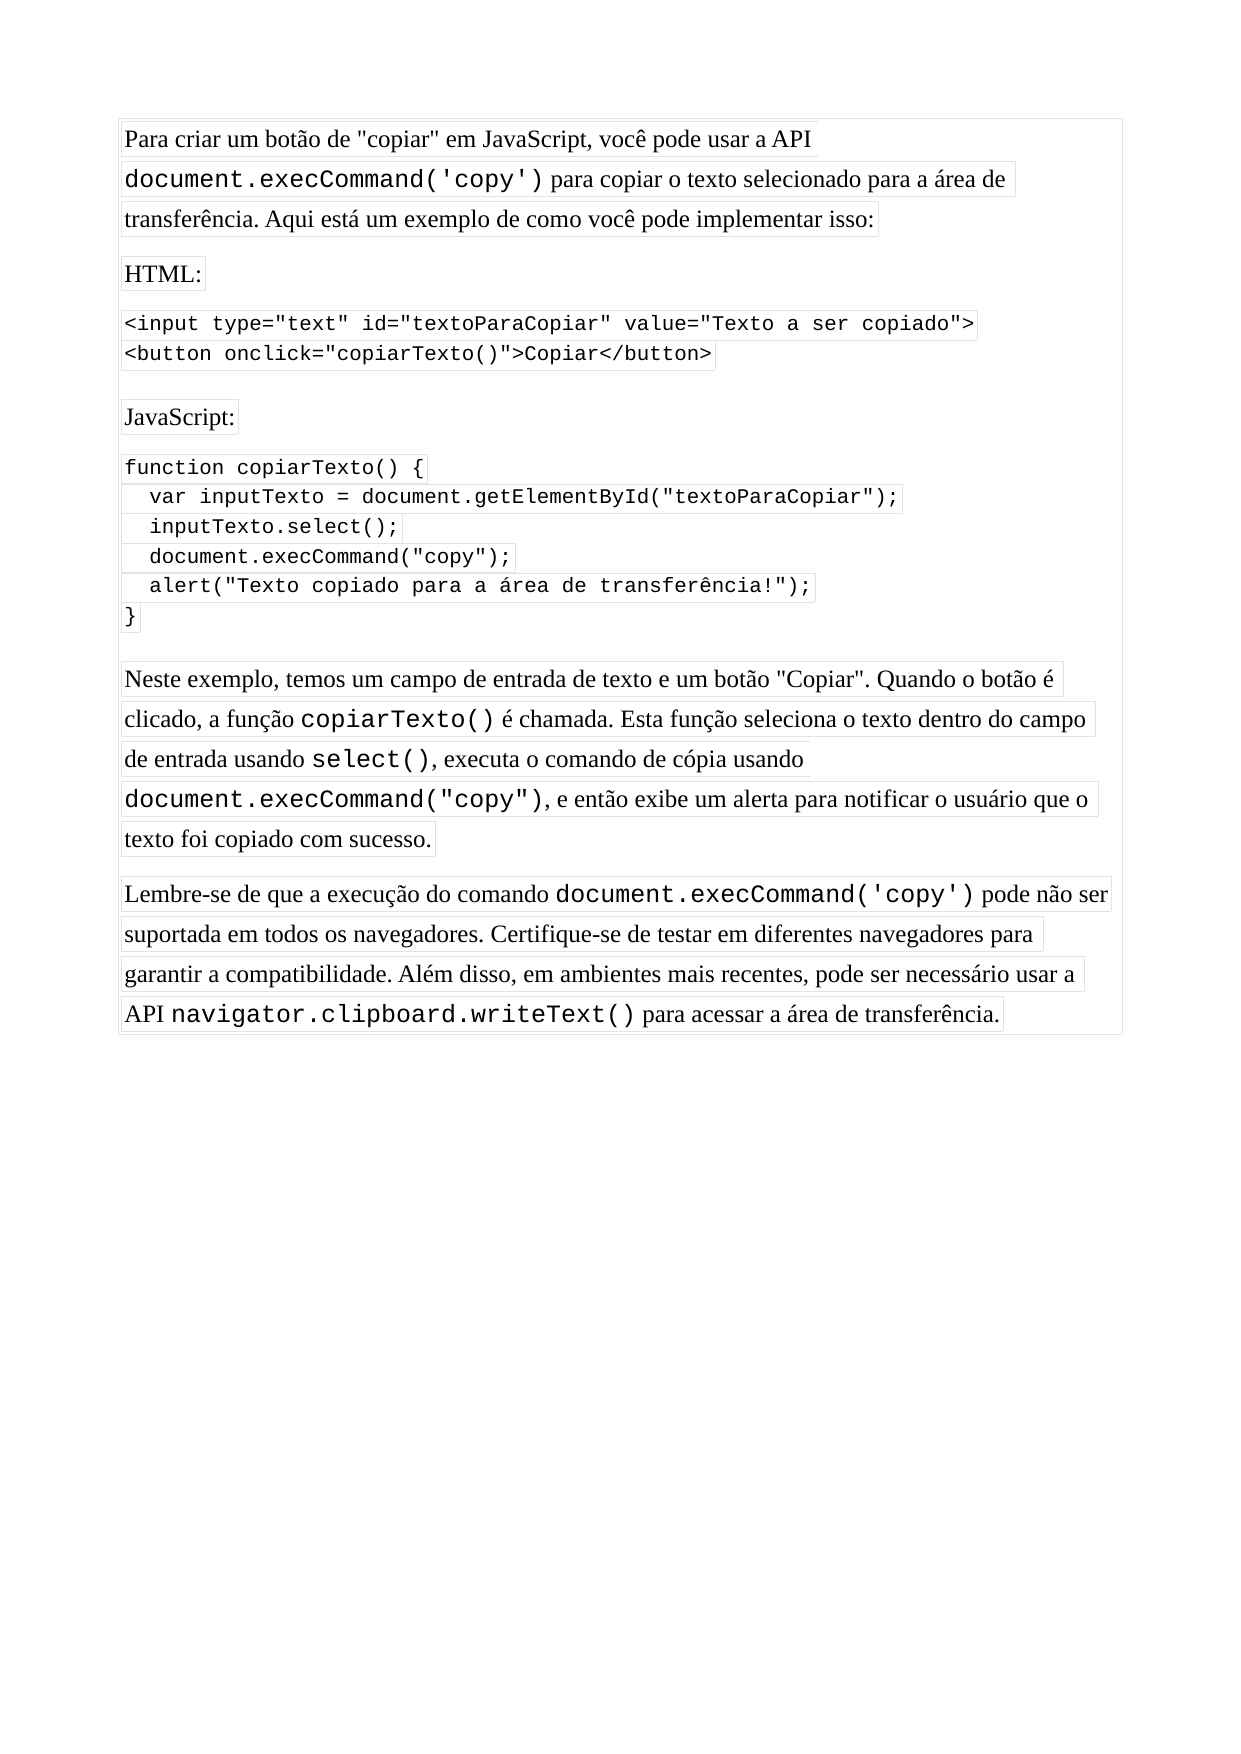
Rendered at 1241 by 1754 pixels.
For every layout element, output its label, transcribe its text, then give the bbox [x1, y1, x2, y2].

text JavaScript: [119, 396, 1122, 434]
text } [122, 599, 1122, 632]
text Neste exemplo, temos um campo de entrada de texto e um botão "Copiar". Quando o botão é clicado, a função copiarTexto() é chamada. Esta função seleciona o texto dentro do campo de entrada usando select(), executa o comando de cópia usando document.execCommand("copy"), e então exibe um alerta para notificar o usuário que o texto foi copiado com sucesso. [119, 658, 1122, 856]
text [403, 510, 1122, 540]
text HTML: [119, 253, 1122, 291]
text Lembre-se de que a execução do comando document.execCommand('copy') pode não ser suportada em todos os navegadores. Certifique-se de testar em diferentes navegadores para garantir a compatibilidade. Além disso, em ambientes mais recentes, pode ser necessário usar a API navigator.clipboard.writeText() para acessar a área de transferência. [119, 873, 1122, 1034]
text Para criar um botão de "copiar" em JavaScript, você pode usar a API document.execCommand('copy') para copiar o texto selecionado para a área de transferência. Aqui está um exemplo de como você pode implementar isso: [119, 119, 1122, 236]
text function copiarTexto() { [119, 451, 1122, 480]
text <button onclick="copiarTexto()">Copiar</button> [122, 341, 715, 370]
text [716, 337, 1122, 370]
text var inputTexto = document.getElementById("textoParaCopiar"); [122, 485, 902, 510]
text <input type="text" id="textoParaCopiar" value="Texto a ser copiado"> [119, 307, 1122, 337]
text alert("Texto copiado para a área de transferência!"); [122, 574, 815, 599]
text var inputTexto = document.getElementById("textoParaCopiar"); [428, 480, 1122, 510]
text inputTexto.select(); [122, 514, 402, 540]
text document.execCommand("copy"); [403, 540, 1122, 569]
text document.execCommand("copy"); [122, 544, 515, 569]
text alert("Texto copiado para a área de transferência!"); [516, 569, 1122, 599]
